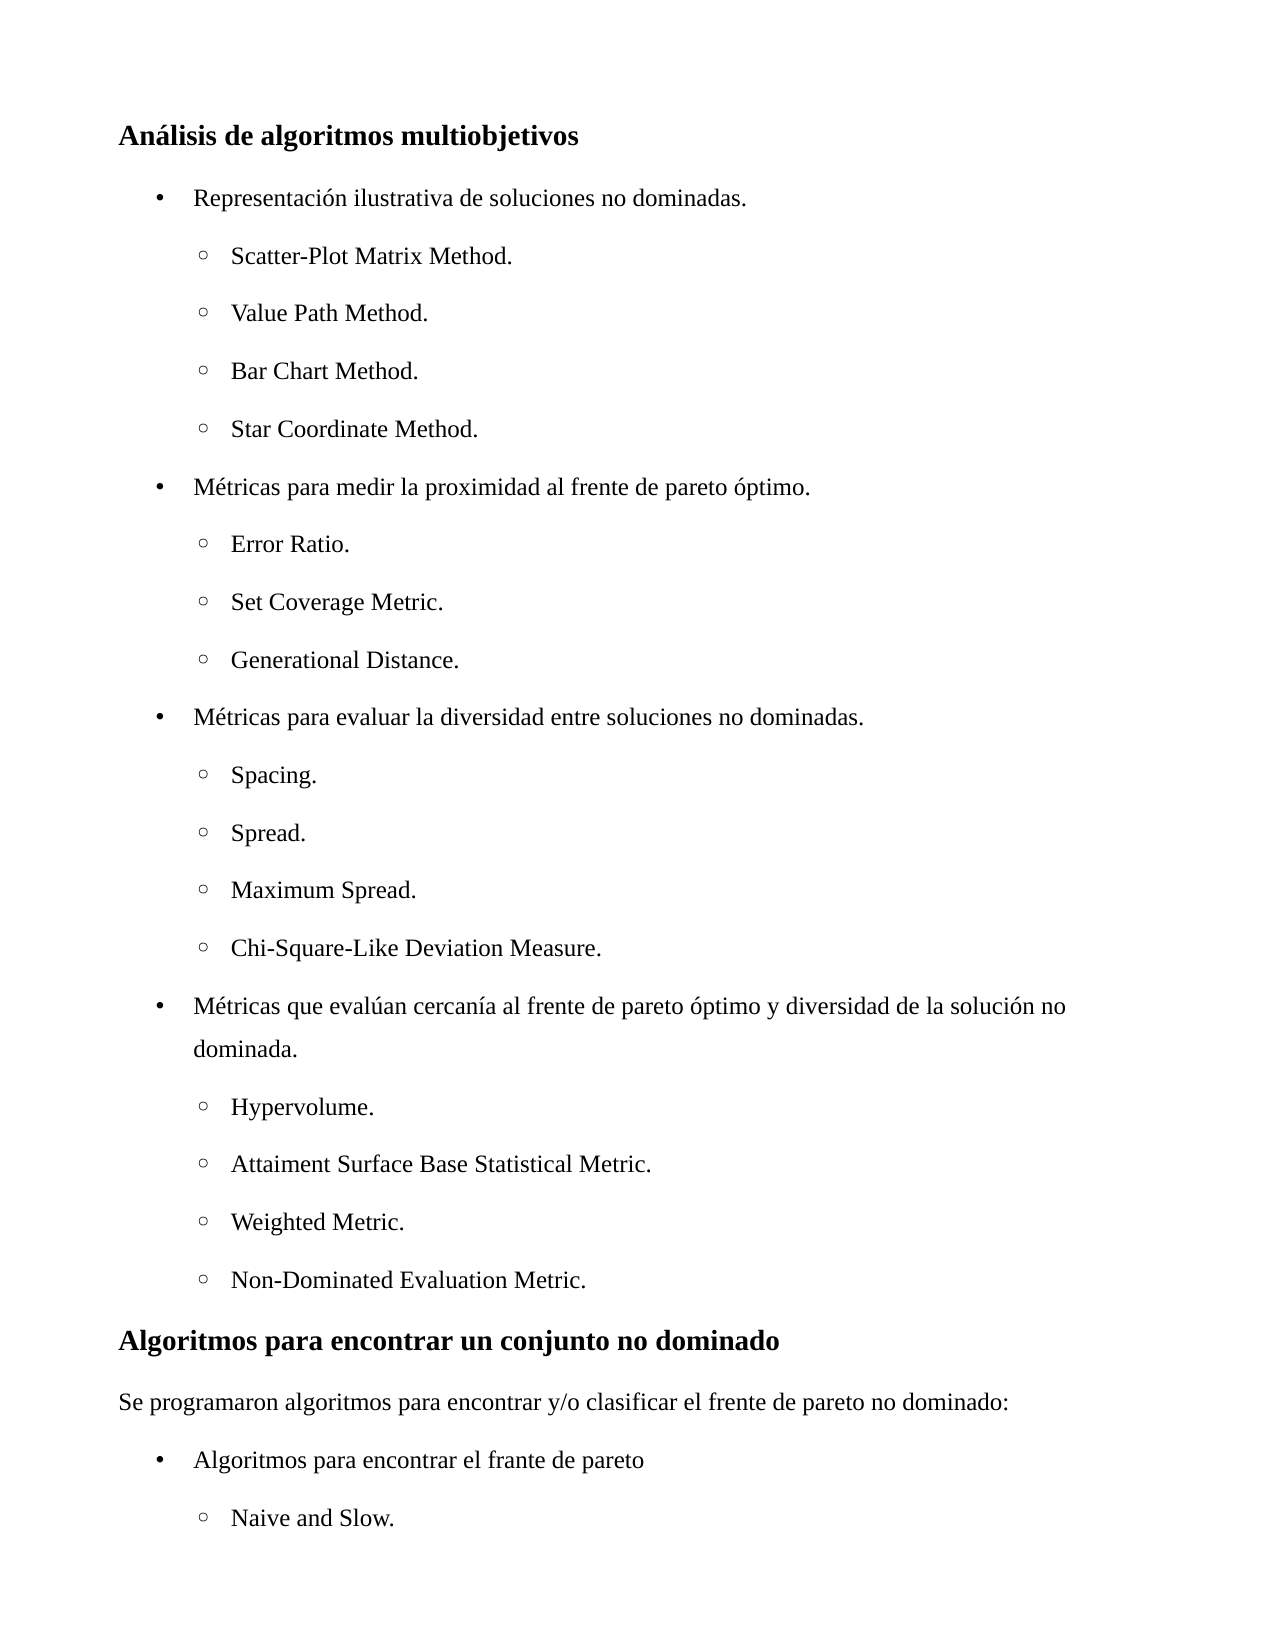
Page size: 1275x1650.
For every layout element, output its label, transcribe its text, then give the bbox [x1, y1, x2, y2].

text Análisis de algoritmos multiobjetivos [118, 118, 1157, 152]
text Se programaron algoritmos para encontrar y/o clasificar el frente de pareto no dominado: [118, 1387, 1157, 1416]
list Error Ratio. [193, 529, 1157, 558]
list Naive and Slow. [193, 1503, 1157, 1532]
list Spacing. [193, 760, 1157, 789]
list Weighted Metric. [193, 1207, 1157, 1236]
list Métricas para medir la proximidad al frente de pareto óptimo. [156, 472, 1157, 500]
list Chi-Square-Like Deviation Measure. [193, 933, 1157, 962]
list Spread. [193, 818, 1157, 847]
list Métricas que evalúan cercanía al frente de pareto óptimo y diversidad de la solución no dominada. [156, 991, 1157, 1063]
list Maximum Spread. [193, 876, 1157, 904]
list Generational Distance. [193, 645, 1157, 673]
list Non-Dominated Evaluation Metric. [193, 1265, 1157, 1294]
list Star Coordinate Method. [193, 414, 1157, 443]
list Algoritmos para encontrar el frante de pareto [156, 1445, 1157, 1474]
list Métricas para evaluar la diversidad entre soluciones no dominadas. [156, 702, 1157, 731]
list Representación ilustrativa de soluciones no dominadas. [156, 183, 1157, 212]
list Bar Chart Method. [193, 356, 1157, 385]
list Hypervolume. [193, 1092, 1157, 1121]
list Scatter-Plot Matrix Method. [193, 241, 1157, 269]
list Attaiment Surface Base Statistical Metric. [193, 1149, 1157, 1178]
text Algoritmos para encontrar un conjunto no dominado [118, 1323, 1157, 1356]
list Value Path Method. [193, 298, 1157, 327]
list Set Coverage Metric. [193, 587, 1157, 616]
